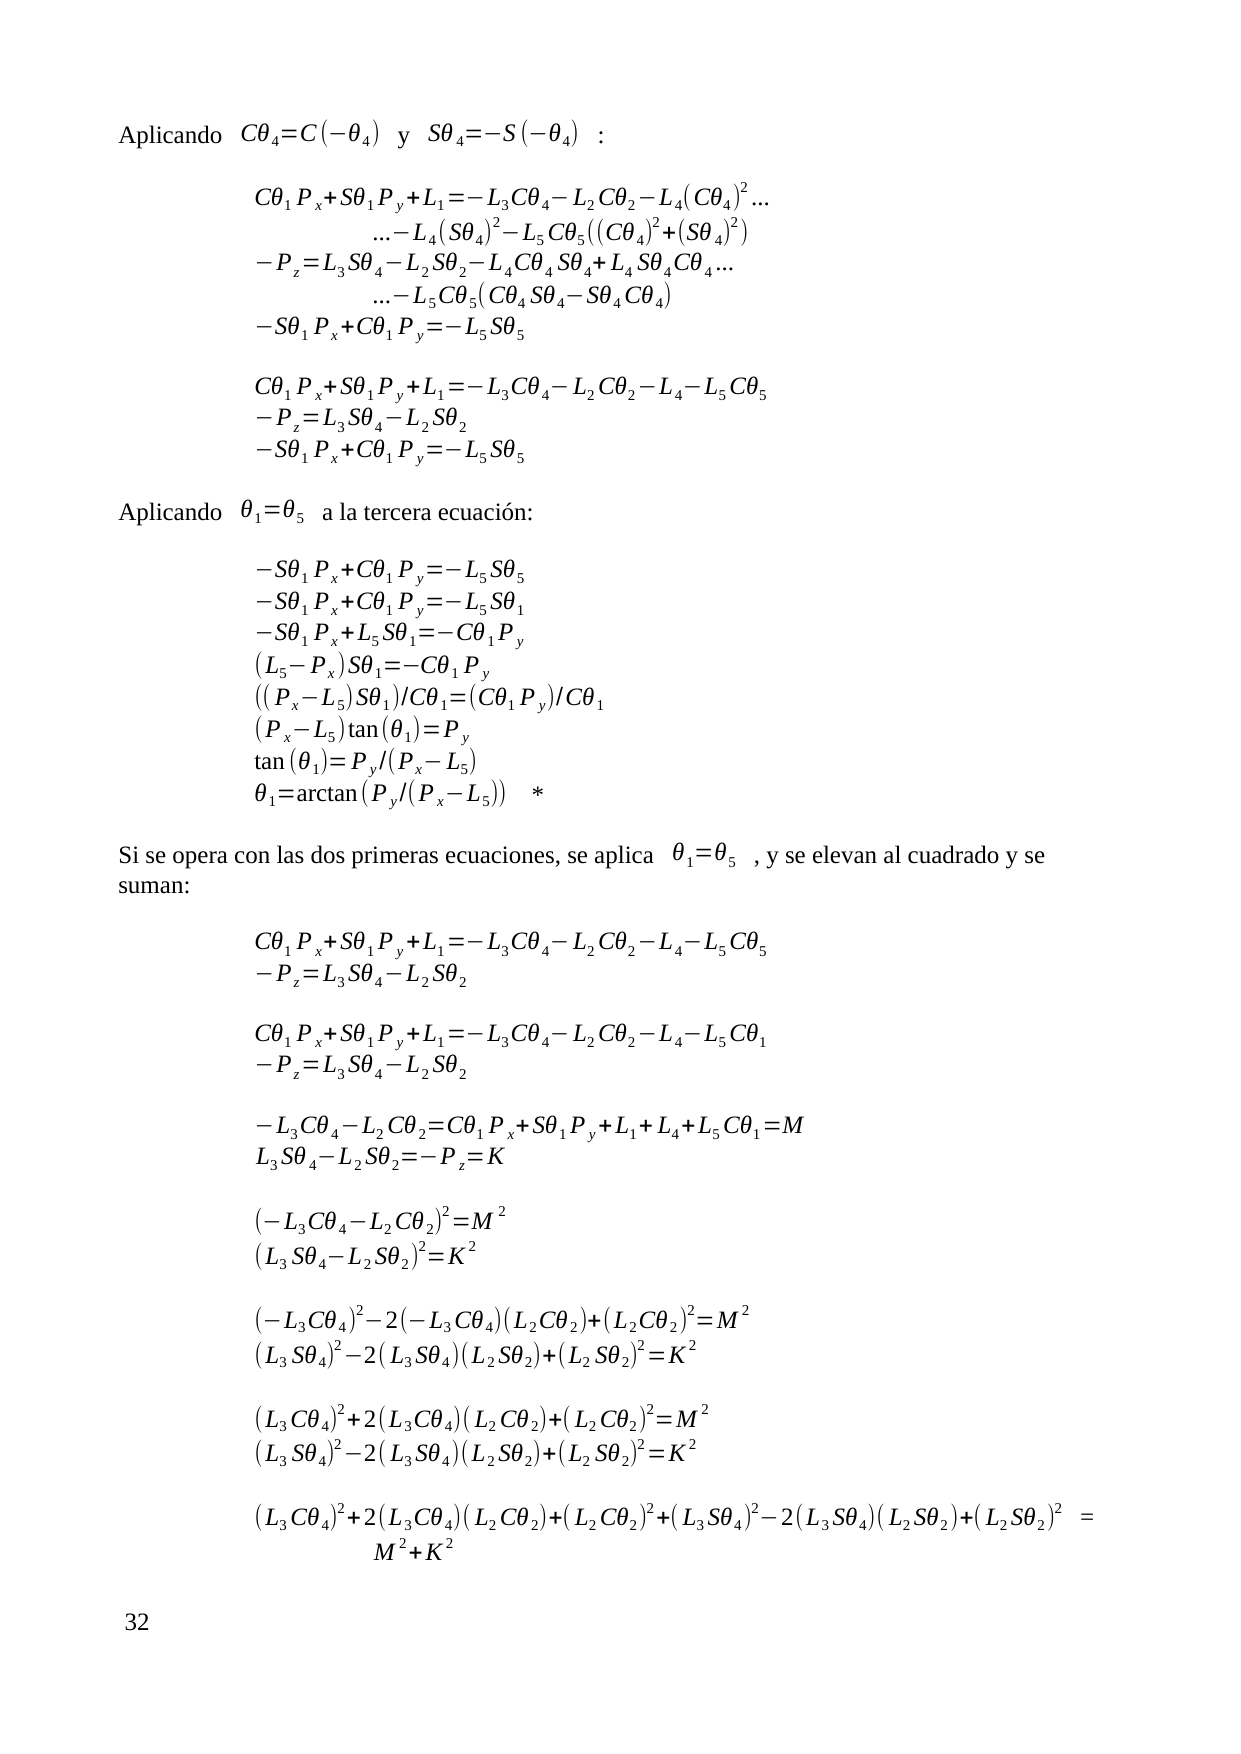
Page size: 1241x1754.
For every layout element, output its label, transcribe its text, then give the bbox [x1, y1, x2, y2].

text = [236, 1499, 1122, 1534]
text Aplicandoy: [118, 118, 1122, 150]
text Si se opera con las dos primeras ecuaciones, se aplica, y se elevan al cuadrado y se suman: [118, 839, 1122, 899]
text Aplicandoa la tercera ecuación: [118, 496, 1122, 527]
text * [236, 778, 1122, 810]
